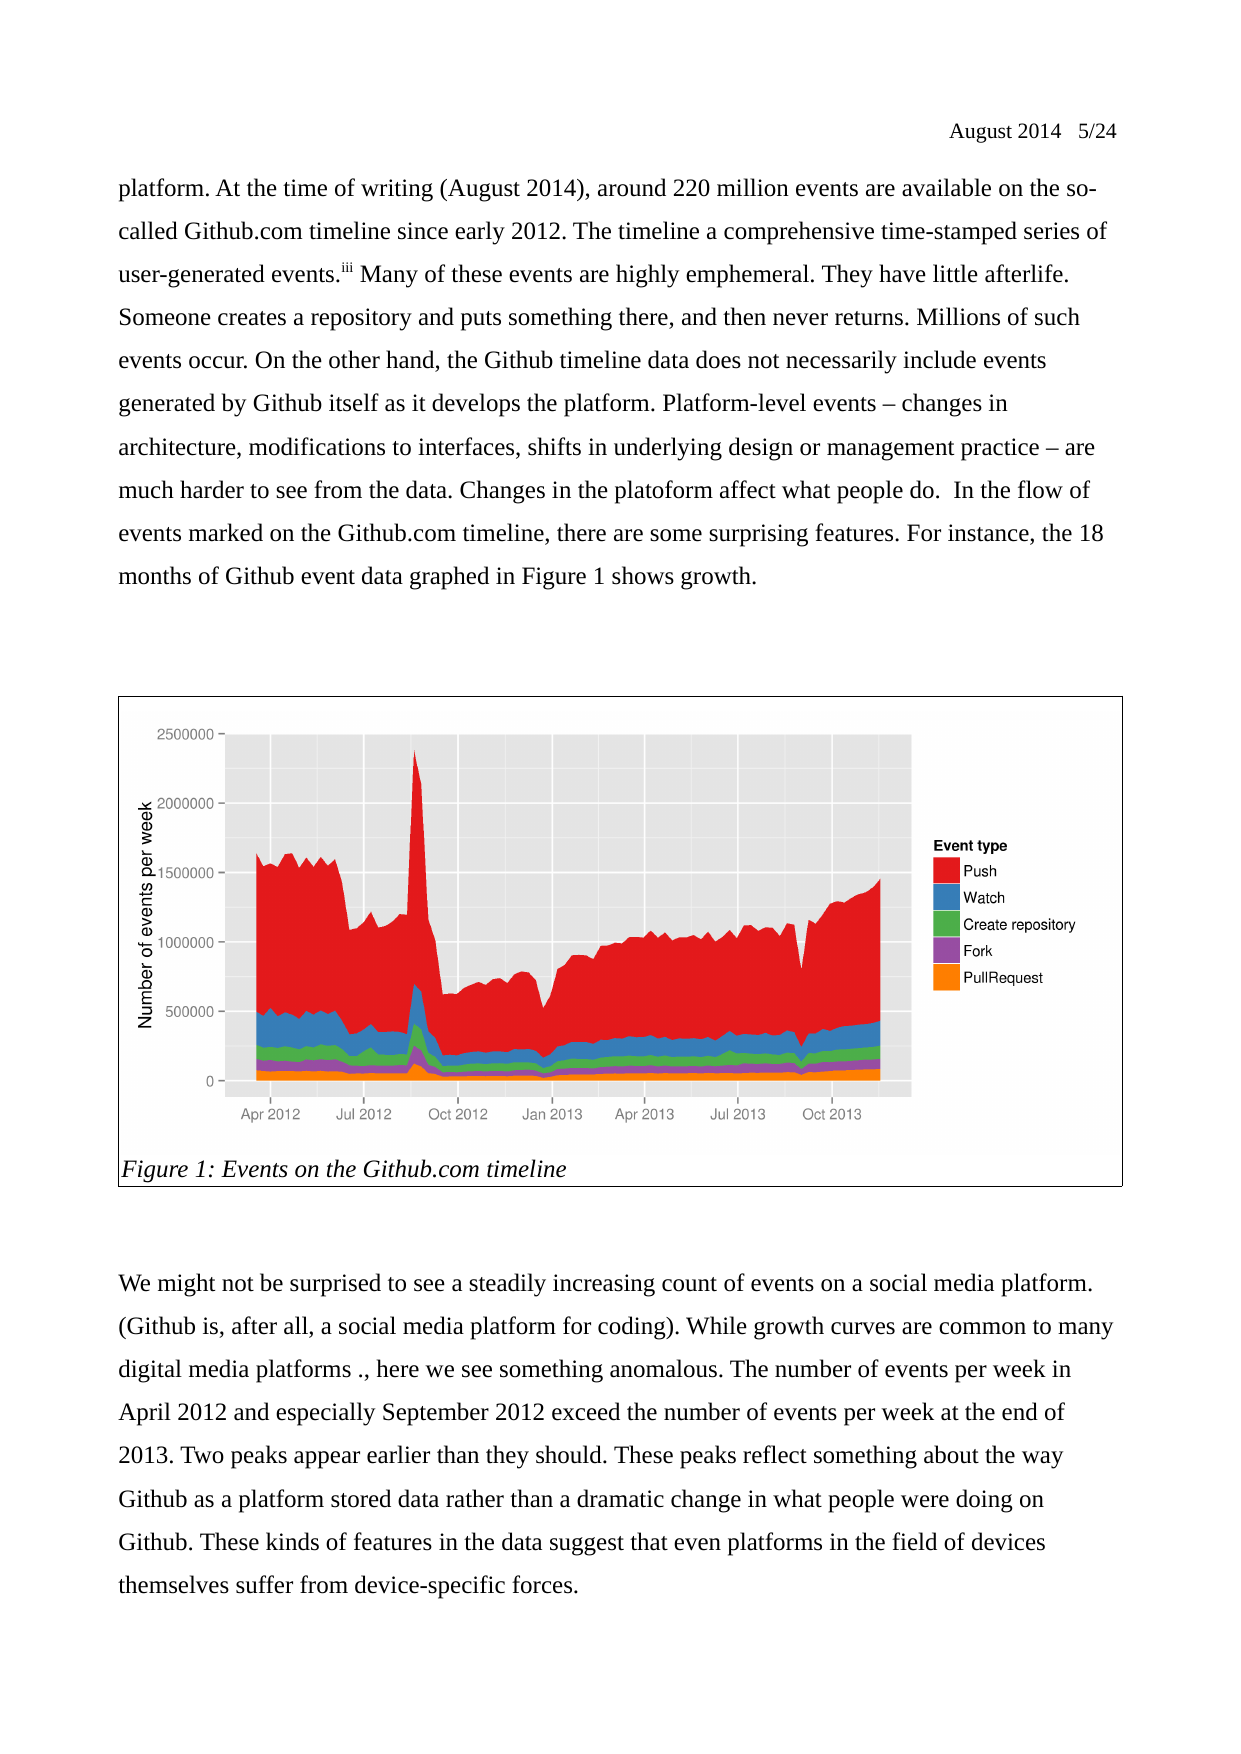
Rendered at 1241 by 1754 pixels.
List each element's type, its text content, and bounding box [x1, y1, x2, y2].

picture [121, 711, 1120, 1155]
text Figure 1: Events on the Github.com timeline [121, 1155, 1119, 1183]
text platform. At the time of writing (August 2014), around 220 million events are available on the so-called Github.com timeline since early 2012. The timeline a comprehensive time-stamped series of user-generated events. Many of these events are highly emphemeral. They have little afterlife. Someone creates a repository and puts something there, and then never returns. Millions of such events occur. On the other hand, the Github timeline data does not necessarily include events generated by Github itself as it develops the platform. Platform-level events – changes in architecture, modifications to interfaces, shifts in underlying design or management practice – are much harder to see from the data. Changes in the platoform affect what people do. In the flow of events marked on the Github.com timeline, there are some surprising features. For instance, the 18 months of Github event data graphed in Figure 1 shows growth. [118, 173, 1122, 590]
text We might not be surprised to see a steadily increasing count of events on a social media platform. (Github is, after all, a social media platform for coding). While growth curves are common to many digital media platforms ., here we see something anomalous. The number of events per week in April 2012 and especially September 2012 exceed the number of events per week at the end of 2013. Two peaks appear earlier than they should. These peaks reflect something about the way Github as a platform stored data rather than a dramatic change in what people were doing on Github. These kinds of features in the data suggest that even platforms in the field of devices themselves suffer from device-specific forces. [118, 1268, 1122, 1599]
